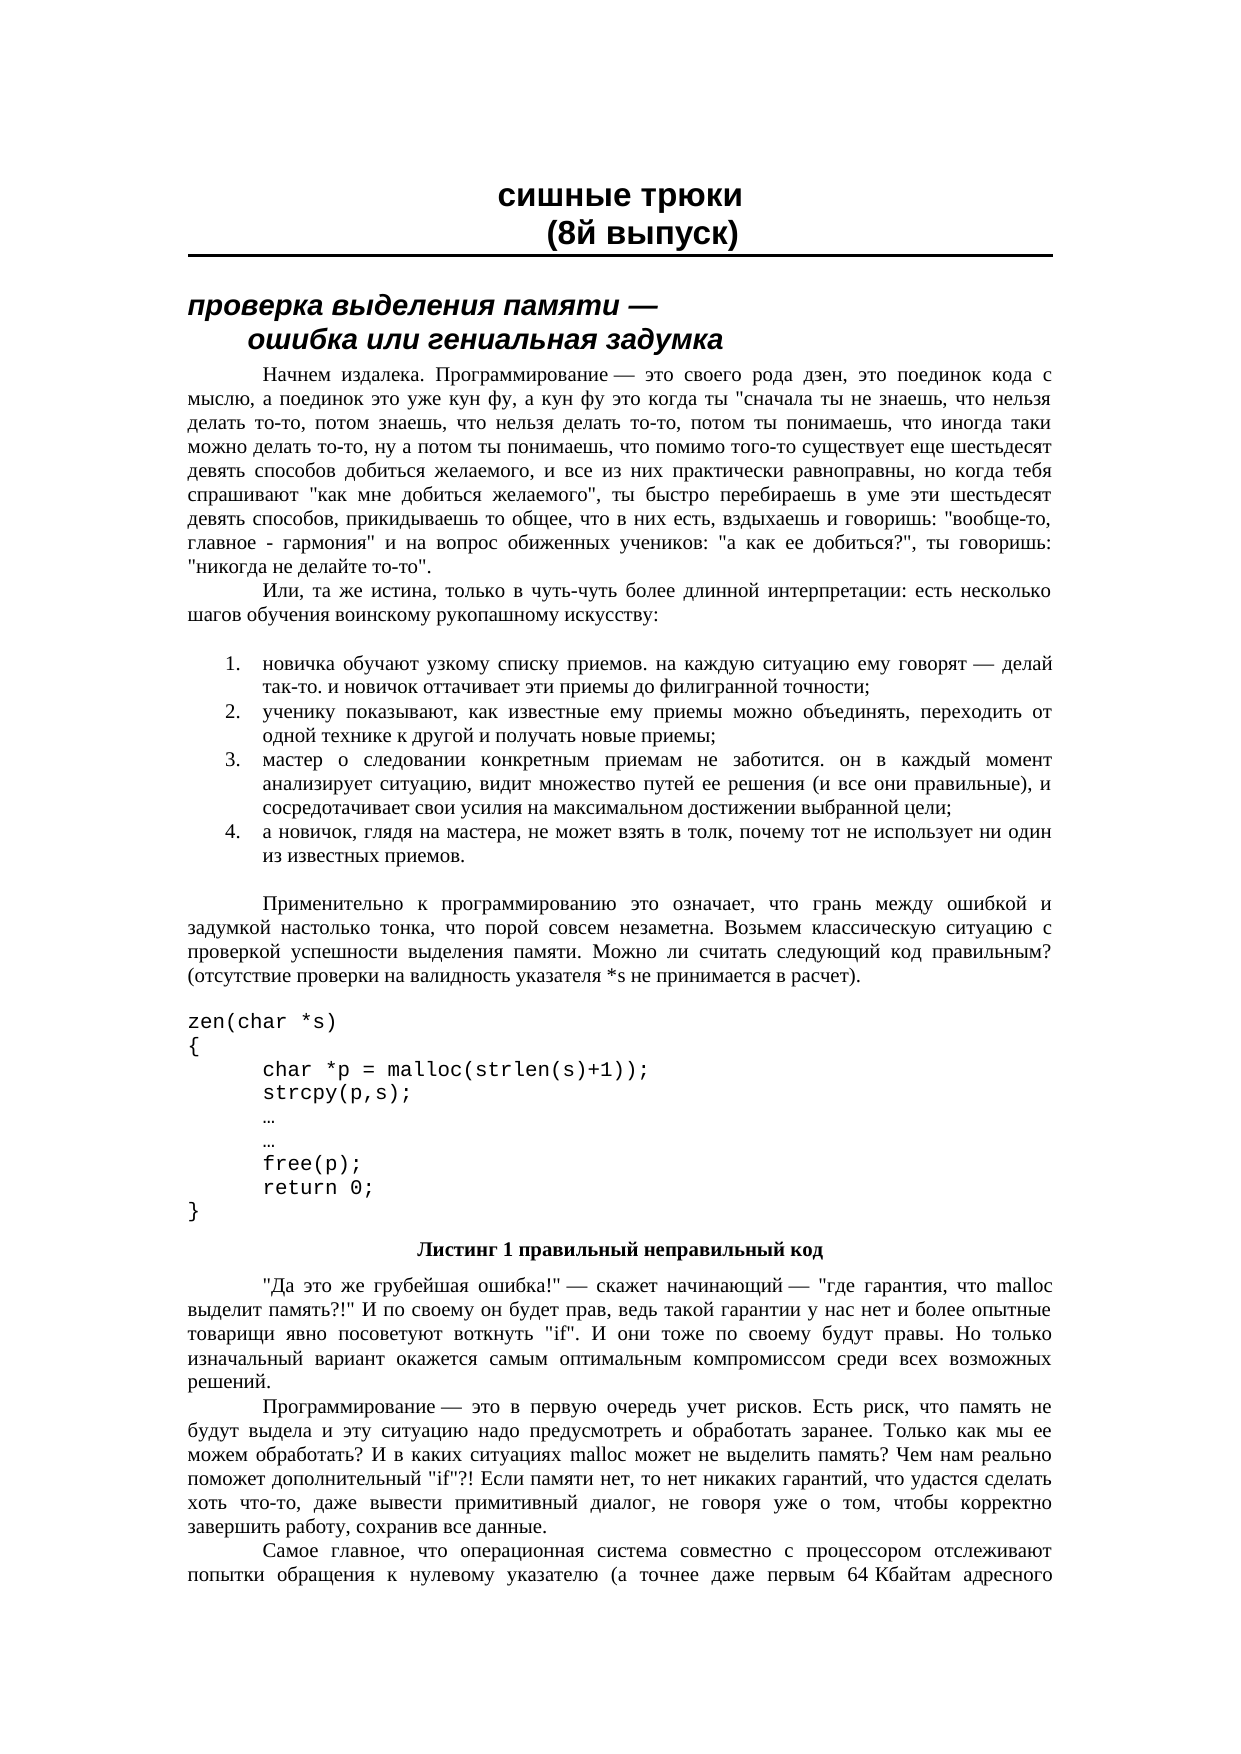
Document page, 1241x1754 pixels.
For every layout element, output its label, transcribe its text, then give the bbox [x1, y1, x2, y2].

text Начнем издалека. Программирование — это своего рода дзен, это поединок кода с мыслю, а поединок это уже кун фу, а кун фу это когда ты "сначала ты не знаешь, что нельзя делать то-то, потом знаешь, что нельзя делать то-то, потом ты понимаешь, что иногда таки можно делать то-то, ну а потом ты понимаешь, что помимо того-то существует еще шестьдесят девять способов добиться желаемого, и все из них практически равноправны, но когда тебя спрашивают "как мне добиться желаемого", ты быстро перебираешь в уме эти шестьдесят девять способов, прикидываешь то общее, что в них есть, вздыхаешь и говоришь: "вообще-то, главное - гармония" и на вопрос обиженных учеников: "а как ее добиться?", ты говоришь: "никогда не делайте то-то". [187, 362, 1053, 578]
list а новичок, глядя на мастера, не может взять в толк, почему тот не использует ни один из известных приемов. [225, 819, 1053, 867]
text } [187, 1201, 1053, 1224]
text return 0; [187, 1177, 1053, 1201]
text Применительно к программированию это означает, что грань между ошибкой и задумкой настолько тонка, что порой совсем незаметна. Возьмем классическую ситуацию с проверкой успешности выделения памяти. Можно ли считать следующий код правильным? (отсутствие проверки на валидность указателя *s не принимается в расчет). [187, 891, 1053, 987]
text strcpy(p,s); [187, 1082, 1053, 1106]
text { [187, 1035, 1053, 1059]
list новичка обучают узкому списку приемов. на каждую ситуацию ему говорят — делай так-то. и новичок оттачивает эти приемы до филигранной точности; [225, 650, 1053, 698]
text Или, та же истина, только в чуть-чуть более длинной интерпретации: есть несколько шагов обучения воинскому рукопашному искусству: [187, 578, 1053, 626]
text … [187, 1106, 1053, 1129]
text Программирование — это в первую очередь учет рисков. Есть риск, что память не будут выдела и эту ситуацию надо предусмотреть и обработать заранее. Только как мы ее можем обработать? И в каких ситуациях malloc может не выделить память? Чем нам реально поможет дополнительный "if"?! Если памяти нет, то нет никаких гарантий, что удастся сделать хоть что-то, даже вывести примитивный диалог, не говоря уже о том, чтобы корректно завершить работу, сохранив все данные. [187, 1393, 1053, 1538]
list мастер о следовании конкретным приемам не заботится. он в каждый момент анализирует ситуацию, видит множество путей ее решения (и все они правильные), и сосредотачивает свои усилия на максимальном достижении выбранной цели; [225, 747, 1053, 819]
list ученику показывают, как известные ему приемы можно объединять, переходить от одной технике к другой и получать новые приемы; [225, 698, 1053, 747]
subtitle сишные трюки (8й выпуск) [187, 175, 1053, 257]
text char *p = malloc(strlen(s)+1)); [187, 1059, 1053, 1082]
text "Да это же грубейшая ошибка!" — скажет начинающий — "где гарантия, что malloc выделит память?!" И по своему он будет прав, ведь такой гарантии у нас нет и более опытные товарищи явно посоветуют воткнуть "if". И они тоже по своему будут правы. Но только изначальный вариант окажется самым оптимальным компромиссом среди всех возможных решений. [187, 1273, 1053, 1393]
text Листинг 1 правильный неправильный код [187, 1237, 1053, 1261]
text zen(char *s) [187, 1011, 1053, 1035]
text free(p); [187, 1153, 1053, 1177]
text … [187, 1129, 1053, 1153]
text Самое главное, что операционная система совместно с процессором отслеживают попытки обращения к нулевому указателю (а точнее даже первым 64 Кбайтам адресного [187, 1538, 1053, 1586]
subtitle проверка выделения памяти — ошибка или гениальная задумка [187, 288, 1053, 355]
